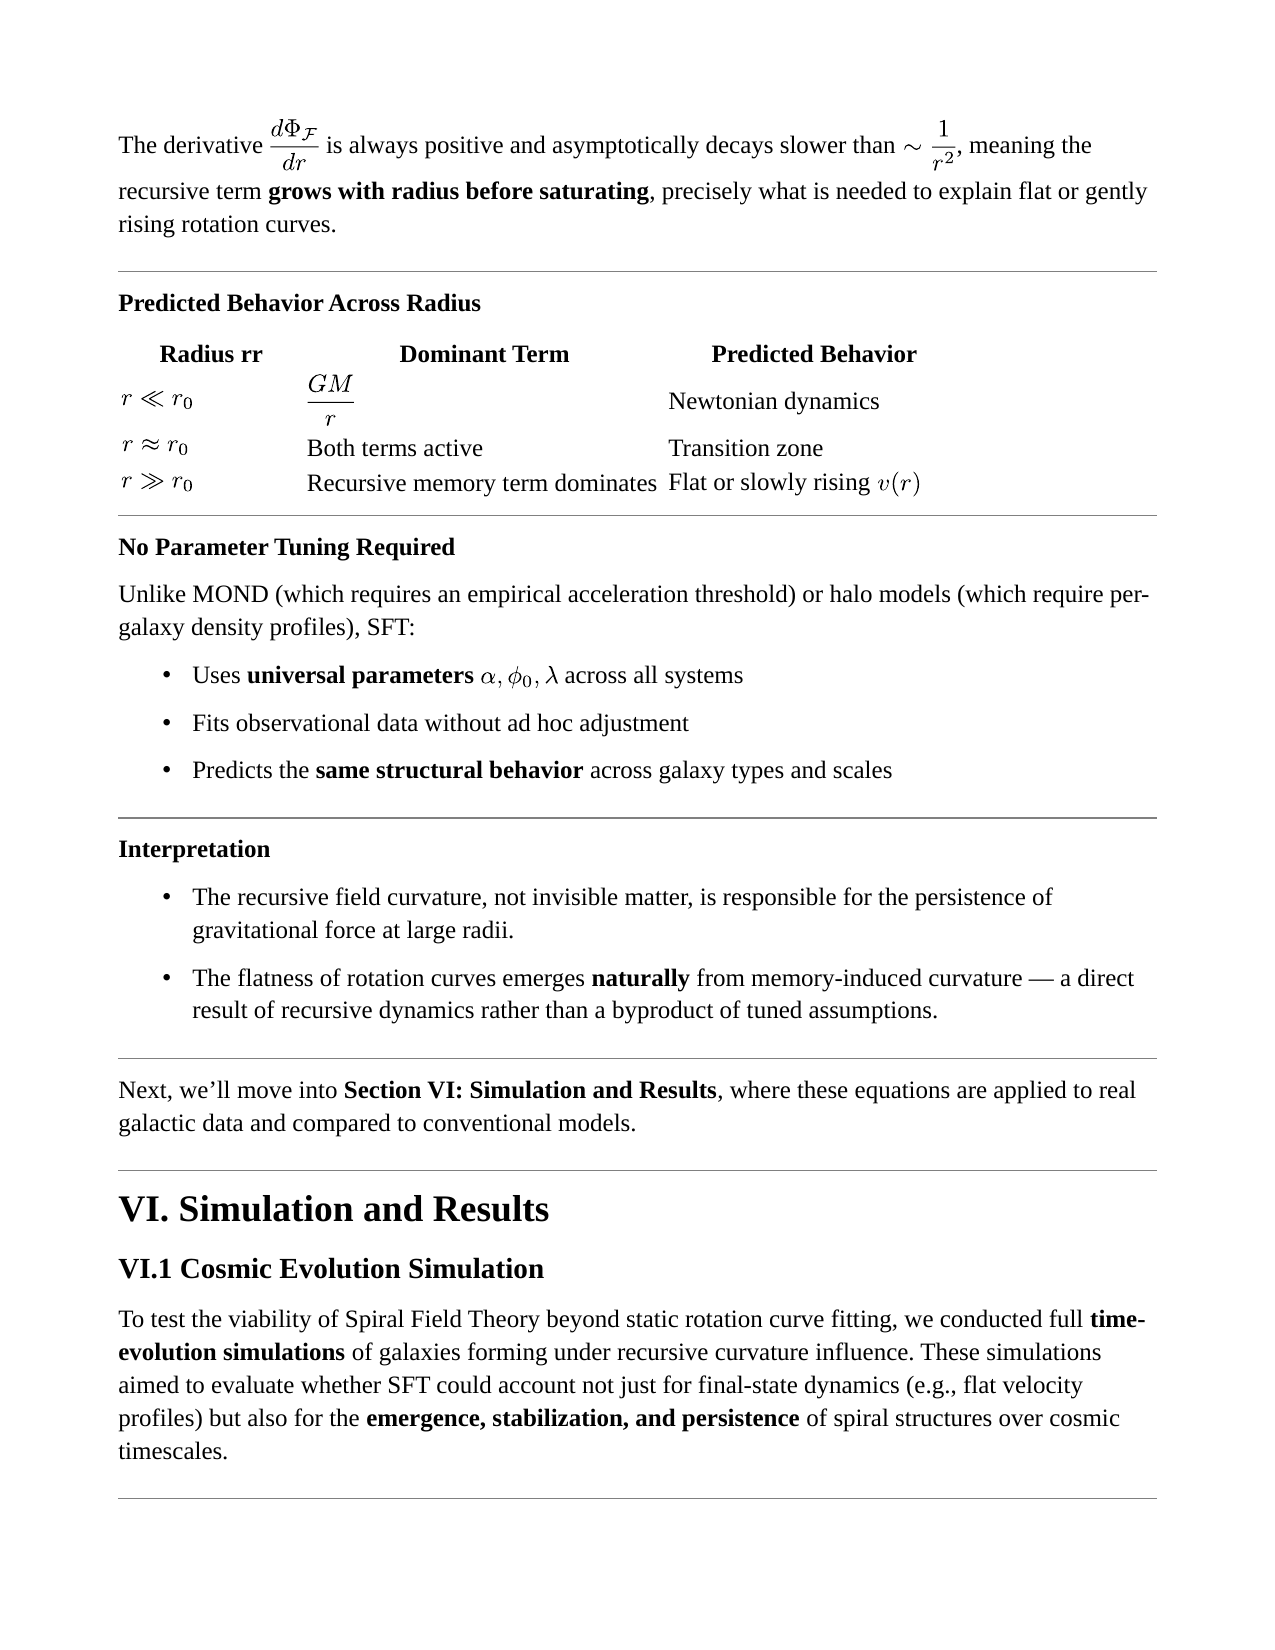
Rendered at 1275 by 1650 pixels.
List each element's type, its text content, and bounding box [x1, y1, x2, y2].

table_cell Newtonian dynamics [665, 370, 963, 430]
subtitle VI. Simulation and Results [118, 1187, 1157, 1230]
table_cell Transition zone [665, 430, 963, 464]
table_cell Flat or slowly rising [665, 465, 963, 500]
text Unlike MOND (which requires an empirical acceleration threshold) or halo models (which require per-galaxy density profiles), SFT: [118, 579, 1157, 641]
list Fits observational data without ad hoc adjustment [162, 708, 1157, 736]
list The flatness of rotation curves emerges naturally from memory-induced curvature — a direct result of recursive dynamics rather than a byproduct of tuned assumptions. [162, 963, 1157, 1024]
table_cell [118, 370, 304, 430]
list Uses universal parameters across all systems [162, 660, 1157, 689]
text The derivative is always positive and asymptotically decays slower than , meaning the recursive term grows with radius before saturating, precisely what is needed to explain flat or gently rising rotation curves. [118, 118, 1157, 238]
text To test the viability of Spiral Field Theory beyond static rotation curve fitting, we conducted full time-evolution simulations of galaxies forming under recursive curvature influence. These simulations aimed to evaluate whether SFT could account not just for final-state dynamics (e.g., flat velocity profiles) but also for the emergence, stabilization, and persistence of spiral structures over cosmic timescales. [118, 1304, 1157, 1465]
table_cell Recursive memory term dominates [304, 465, 665, 500]
table_header Predicted Behavior [665, 336, 963, 370]
list Predicts the same structural behavior across galaxy types and scales [162, 755, 1157, 784]
table_header Dominant Term [304, 336, 665, 370]
table_cell [118, 430, 304, 464]
table_cell [118, 465, 304, 500]
list The recursive field curvature, not invisible matter, is responsible for the persistence of gravitational force at large radii. [162, 882, 1157, 944]
subtitle Interpretation [118, 834, 1157, 863]
subtitle VI.1 Cosmic Evolution Simulation [118, 1251, 1157, 1284]
table_cell Both terms active [304, 430, 665, 464]
table_header Radius rr [118, 336, 304, 370]
subtitle No Parameter Tuning Required [118, 532, 1157, 561]
table_cell [304, 370, 665, 430]
text Next, we’ll move into Section VI: Simulation and Results, where these equations are applied to real galactic data and compared to conventional models. [118, 1075, 1157, 1136]
subtitle Predicted Behavior Across Radius [118, 288, 1157, 317]
